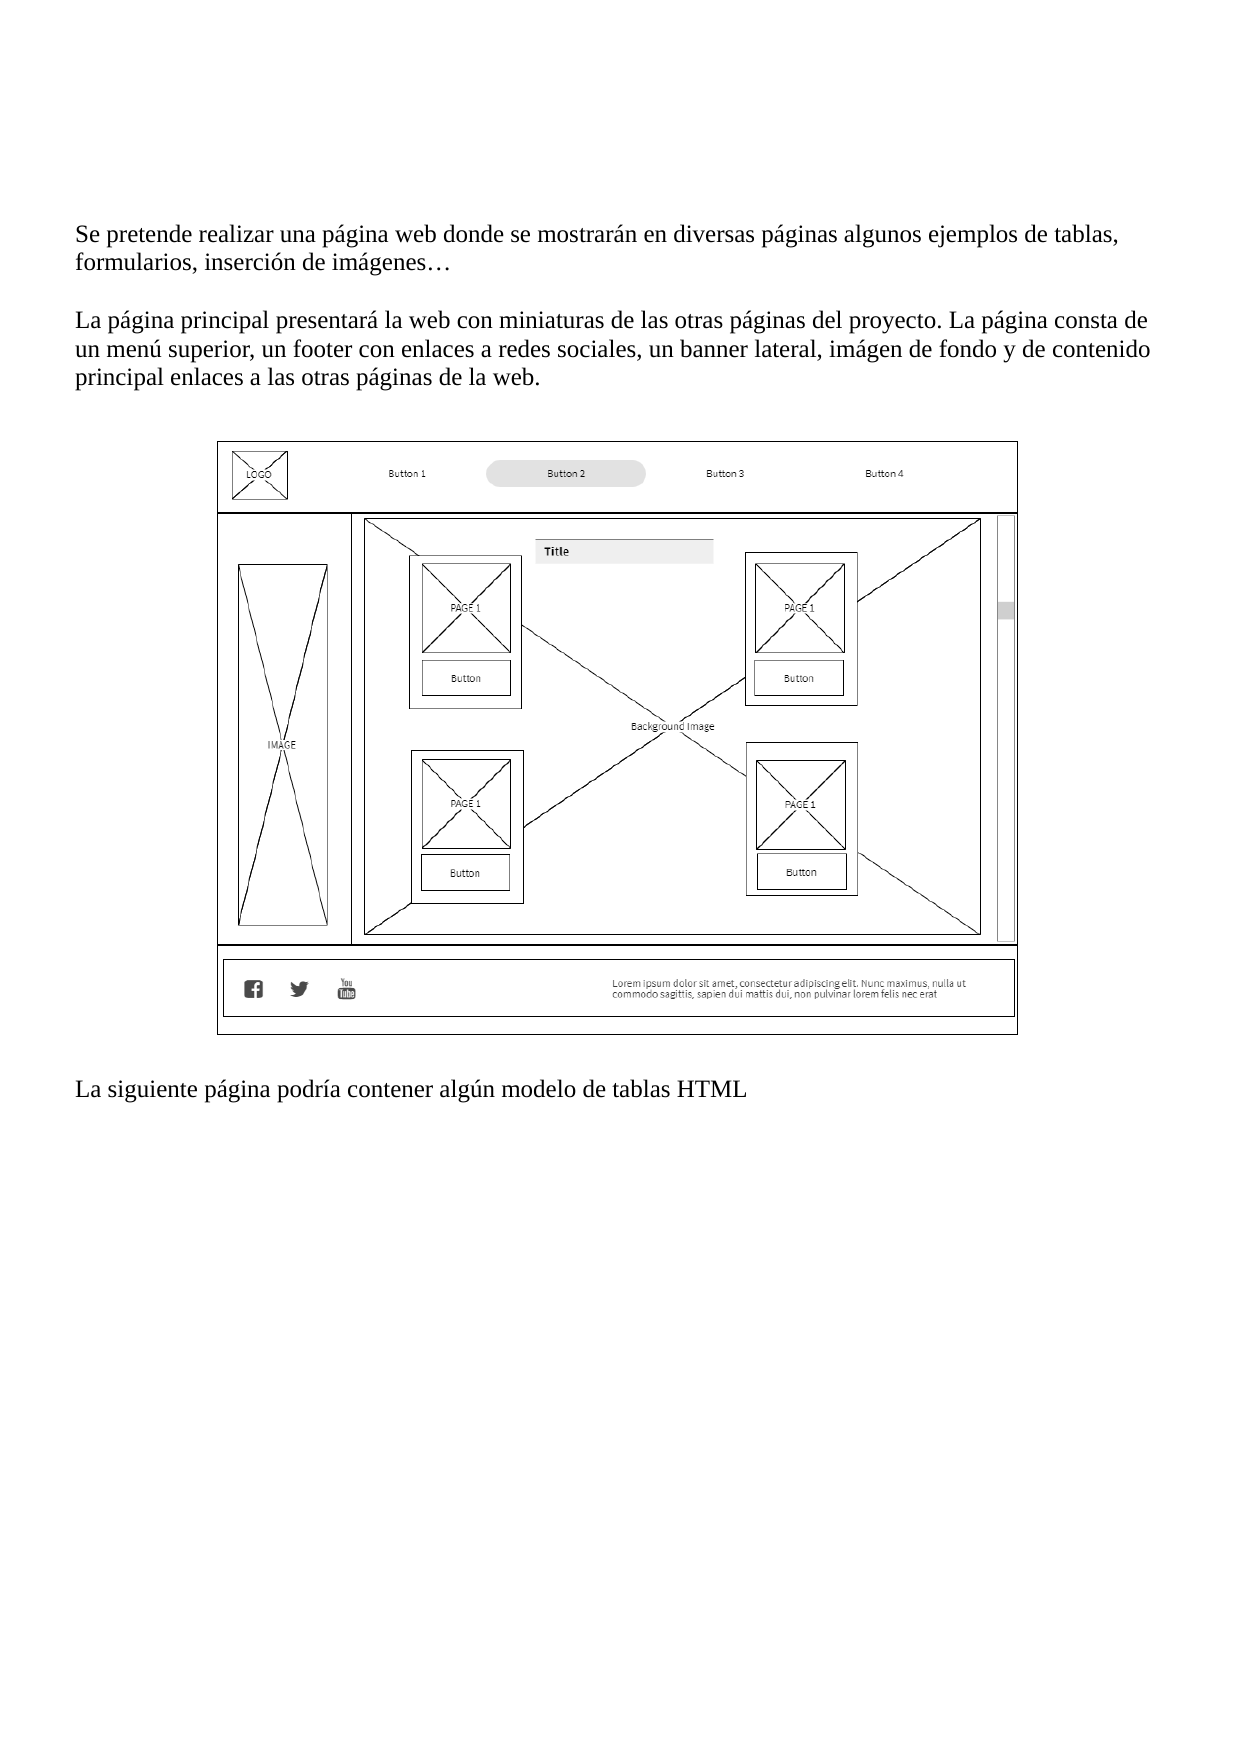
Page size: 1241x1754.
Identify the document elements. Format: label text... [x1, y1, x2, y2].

picture [209, 420, 1031, 1046]
text Se pretende realizar una página web donde se mostrarán en diversas páginas algunos ejemplos de tablas, formularios, inserción de imágenes… [75, 219, 1165, 276]
text La página principal presentará la web con miniaturas de las otras páginas del proyecto. La página consta de un menú superior, un footer con enlaces a redes sociales, un banner lateral, imágen de fondo y de contenido principal enlaces a las otras páginas de la web. [75, 305, 1165, 391]
text La siguiente página podría contener algún modelo de tablas HTML [75, 1074, 1165, 1103]
